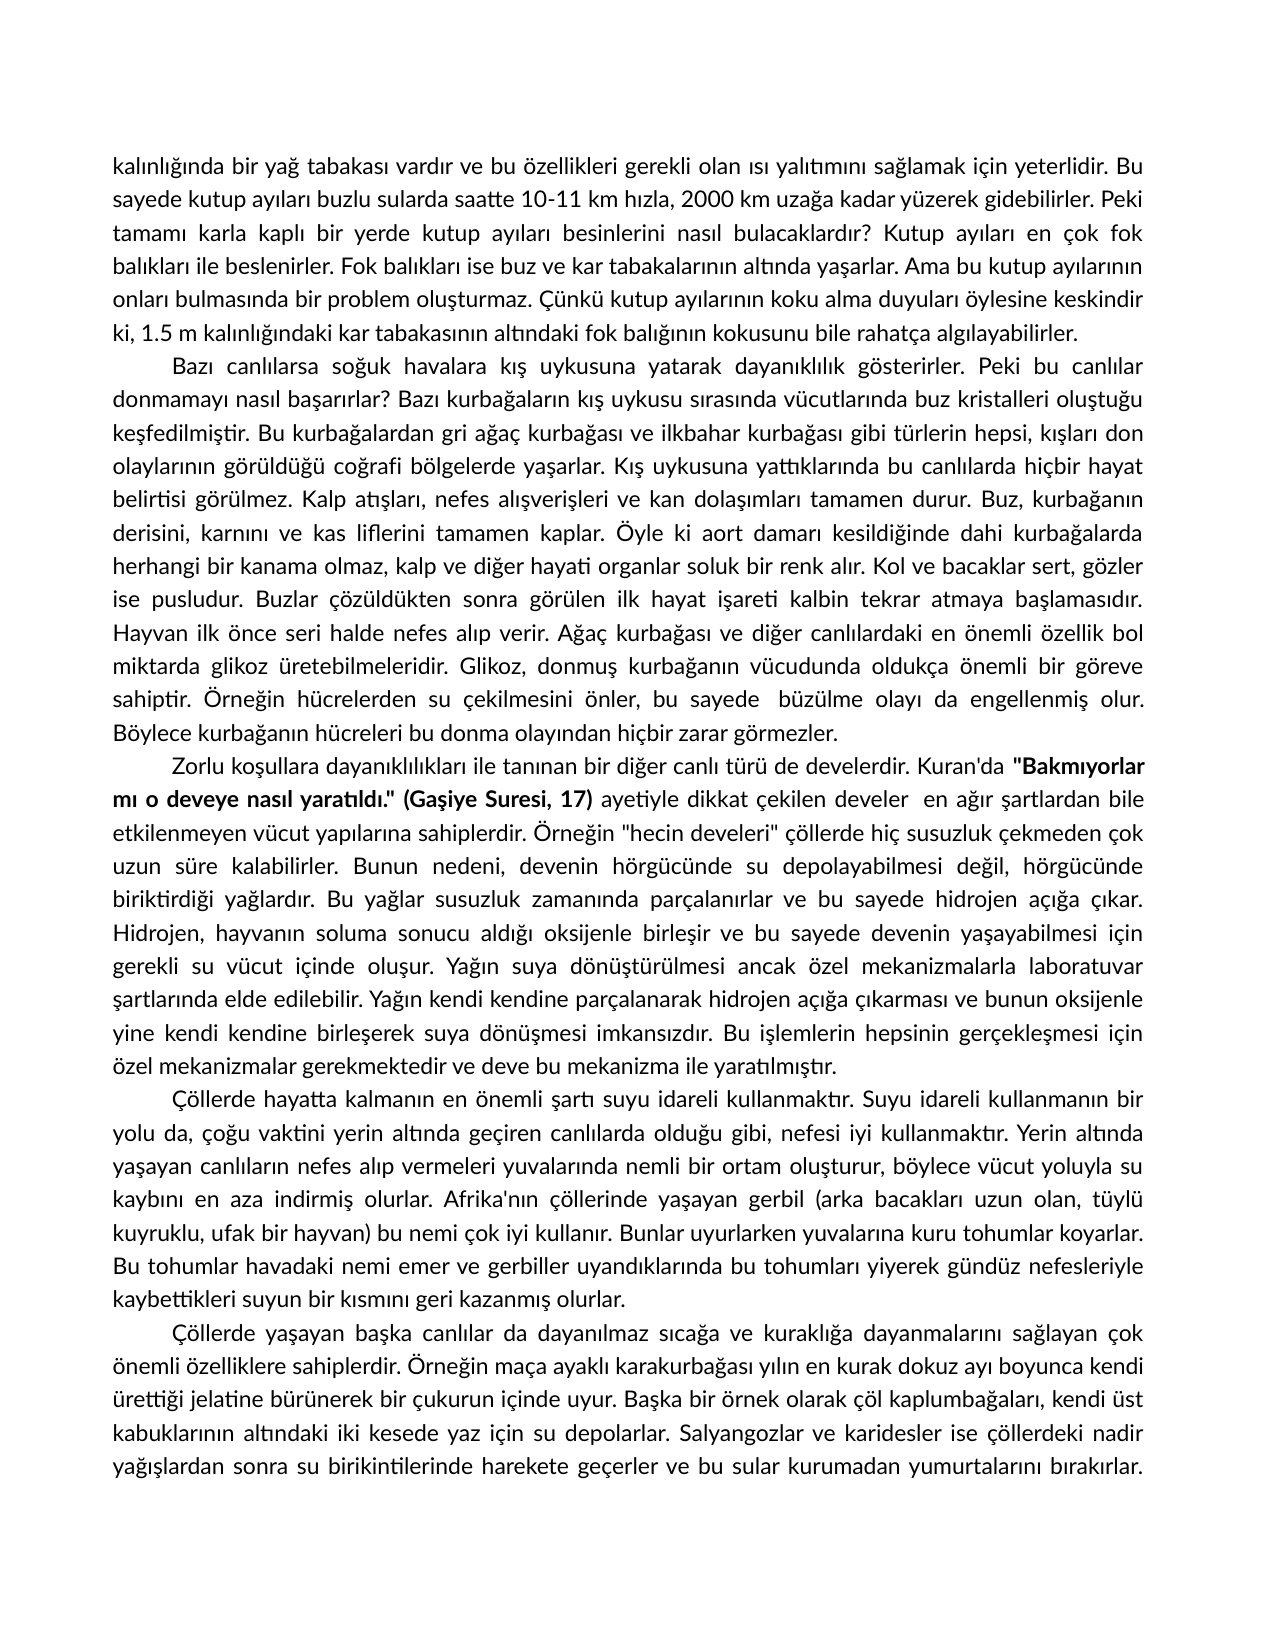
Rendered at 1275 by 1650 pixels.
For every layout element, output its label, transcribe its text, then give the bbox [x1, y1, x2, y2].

text kalınlığında bir yağ tabakası vardır ve bu özellikleri gerekli olan ısı yalıtımını sağlamak için yeterlidir. Bu sayede kutup ayıları buzlu sularda saatte 10-11 km hızla, 2000 km uzağa kadar yüzerek gidebilirler. Peki tamamı karla kaplı bir yerde kutup ayıları besinlerini nasıl bulacaklardır? Kutup ayıları en çok fok balıkları ile beslenirler. Fok balıkları ise buz ve kar tabakalarının altında yaşarlar. Ama bu kutup ayılarının onları bulmasında bir problem oluşturmaz. Çünkü kutup ayılarının koku alma duyuları öylesine keskindir ki, 1.5 m kalınlığındaki kar tabakasının altındaki fok balığının kokusunu bile rahatça algılayabilirler. [112, 148, 1145, 348]
text Zorlu koşullara dayanıklılıkları ile tanınan bir diğer canlı türü de develerdir. Kuran'da "Bakmıyorlar mı o deveye nasıl yaratıldı." (Gaşiye Suresi, 17) ayetiyle dikkat çekilen develer en ağır şartlardan bile etkilenmeyen vücut yapılarına sahiplerdir. Örneğin "hecin develeri" çöllerde hiç susuzluk çekmeden çok uzun süre kalabilirler. Bunun nedeni, devenin hörgücünde su depolayabilmesi değil, hörgücünde biriktirdiği yağlardır. Bu yağlar susuzluk zamanında parçalanırlar ve bu sayede hidrojen açığa çıkar. Hidrojen, hayvanın soluma sonucu aldığı oksijenle birleşir ve bu sayede devenin yaşayabilmesi için gerekli su vücut içinde oluşur. Yağın suya dönüştürülmesi ancak özel mekanizmalarla laboratuvar şartlarında elde edilebilir. Yağın kendi kendine parçalanarak hidrojen açığa çıkarması ve bunun oksijenle yine kendi kendine birleşerek suya dönüşmesi imkansızdır. Bu işlemlerin hepsinin gerçekleşmesi için özel mekanizmalar gerekmektedir ve deve bu mekanizma ile yaratılmıştır. [112, 748, 1145, 1081]
text Çöllerde hayatta kalmanın en önemli şartı suyu idareli kullanmaktır. Suyu idareli kullanmanın bir yolu da, çoğu vaktini yerin altında geçiren canlılarda olduğu gibi, nefesi iyi kullanmaktır. Yerin altında yaşayan canlıların nefes alıp vermeleri yuvalarında nemli bir ortam oluşturur, böylece vücut yoluyla su kaybını en aza indirmiş olurlar. Afrika'nın çöllerinde yaşayan gerbil (arka bacakları uzun olan, tüylü kuyruklu, ufak bir hayvan) bu nemi çok iyi kullanır. Bunlar uyurlarken yuvalarına kuru tohumlar koyarlar. Bu tohumlar havadaki nemi emer ve gerbiller uyandıklarında bu tohumları yiyerek gündüz nefesleriyle kaybettikleri suyun bir kısmını geri kazanmış olurlar. [112, 1081, 1145, 1314]
text Bazı canlılarsa soğuk havalara kış uykusuna yatarak dayanıklılık gösterirler. Peki bu canlılar donmamayı nasıl başarırlar? Bazı kurbağaların kış uykusu sırasında vücutlarında buz kristalleri oluştuğu keşfedilmiştir. Bu kurbağalardan gri ağaç kurbağası ve ilkbahar kurbağası gibi türlerin hepsi, kışları don olaylarının görüldüğü coğrafi bölgelerde yaşarlar. Kış uykusuna yattıklarında bu canlılarda hiçbir hayat belirtisi görülmez. Kalp atışları, nefes alışverişleri ve kan dolaşımları tamamen durur. Buz, kurbağanın derisini, karnını ve kas liflerini tamamen kaplar. Öyle ki aort damarı kesildiğinde dahi kurbağalarda herhangi bir kanama olmaz, kalp ve diğer hayati organlar soluk bir renk alır. Kol ve bacaklar sert, gözler ise pusludur. Buzlar çözüldükten sonra görülen ilk hayat işareti kalbin tekrar atmaya başlamasıdır. Hayvan ilk önce seri halde nefes alıp verir. Ağaç kurbağası ve diğer canlılardaki en önemli özellik bol miktarda glikoz üretebilmeleridir. Glikoz, donmuş kurbağanın vücudunda oldukça önemli bir göreve sahiptir. Örneğin hücrelerden su çekilmesini önler, bu sayede büzülme olayı da engellenmiş olur. Böylece kurbağanın hücreleri bu donma olayından hiçbir zarar görmezler. [112, 348, 1145, 748]
text Çöllerde yaşayan başka canlılar da dayanılmaz sıcağa ve kuraklığa dayanmalarını sağlayan çok önemli özelliklere sahiplerdir. Örneğin maça ayaklı karakurbağası yılın en kurak dokuz ayı boyunca kendi ürettiği jelatine bürünerek bir çukurun içinde uyur. Başka bir örnek olarak çöl kaplumbağaları, kendi üst kabuklarının altındaki iki kesede yaz için su depolarlar. Salyangozlar ve karidesler ise çöllerdeki nadir yağışlardan sonra su birikintilerinde harekete geçerler ve bu sular kurumadan yumurtalarını bırakırlar. [112, 1314, 1145, 1481]
